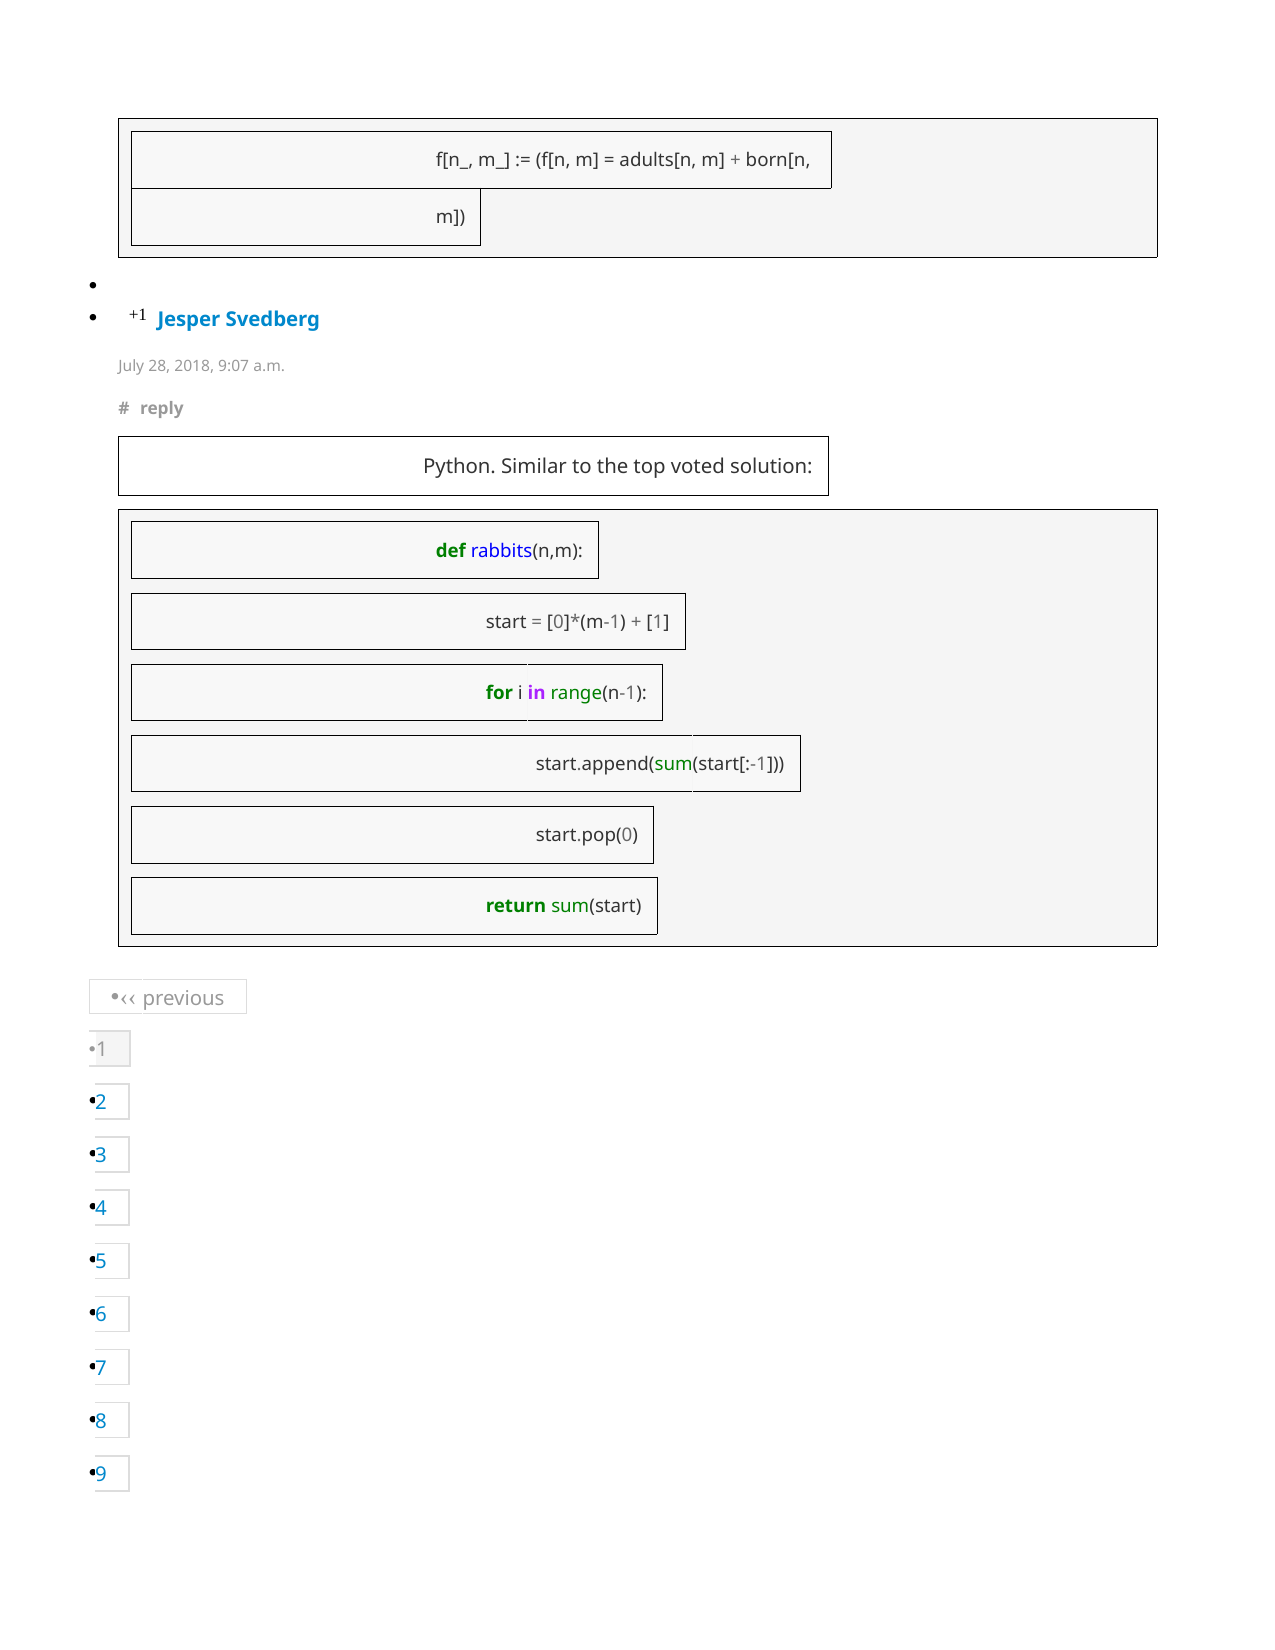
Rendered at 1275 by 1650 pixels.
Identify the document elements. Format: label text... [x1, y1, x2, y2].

list 4 [118, 1173, 1157, 1226]
list 9 [118, 1457, 128, 1490]
list 8 [118, 1385, 1157, 1438]
list Python. Similar to the top voted solution: [119, 437, 828, 495]
list for i in range(n-1): [119, 651, 1157, 721]
list start = [0]*(m-1) + [1] [119, 580, 1157, 649]
list Jesper Svedberg [118, 304, 1157, 332]
list start.append(sum(start[:-1])) [119, 722, 1157, 792]
list 8 [118, 1403, 128, 1437]
list 7 [118, 1332, 1157, 1385]
list July 28, 2018, 9:07 a.m. [118, 348, 1157, 376]
list 5 [118, 1244, 128, 1278]
list 3 [118, 1138, 128, 1171]
list ‹‹ previous [118, 960, 1157, 1013]
list +1 [118, 304, 157, 324]
list # reply [118, 392, 1157, 420]
list start.pop(0) [119, 793, 1157, 863]
list 7 [118, 1350, 128, 1384]
list return sum(start) [119, 864, 1157, 946]
list 4 [118, 1191, 128, 1224]
list [829, 436, 1157, 495]
list 6 [118, 1297, 128, 1331]
list f[n_, m_] := (f[n, m] = adults[n, m] + born[n, m]) [119, 119, 1157, 257]
list 1 [118, 1013, 1157, 1067]
list 1 [118, 1032, 129, 1065]
list 3 [118, 1120, 1157, 1173]
list 2 [118, 1067, 1157, 1120]
list 5 [118, 1226, 1157, 1279]
list 2 [118, 1085, 128, 1118]
list 9 [118, 1438, 1157, 1492]
list 6 [118, 1279, 1157, 1332]
list def rabbits(n,m): [119, 510, 1157, 578]
